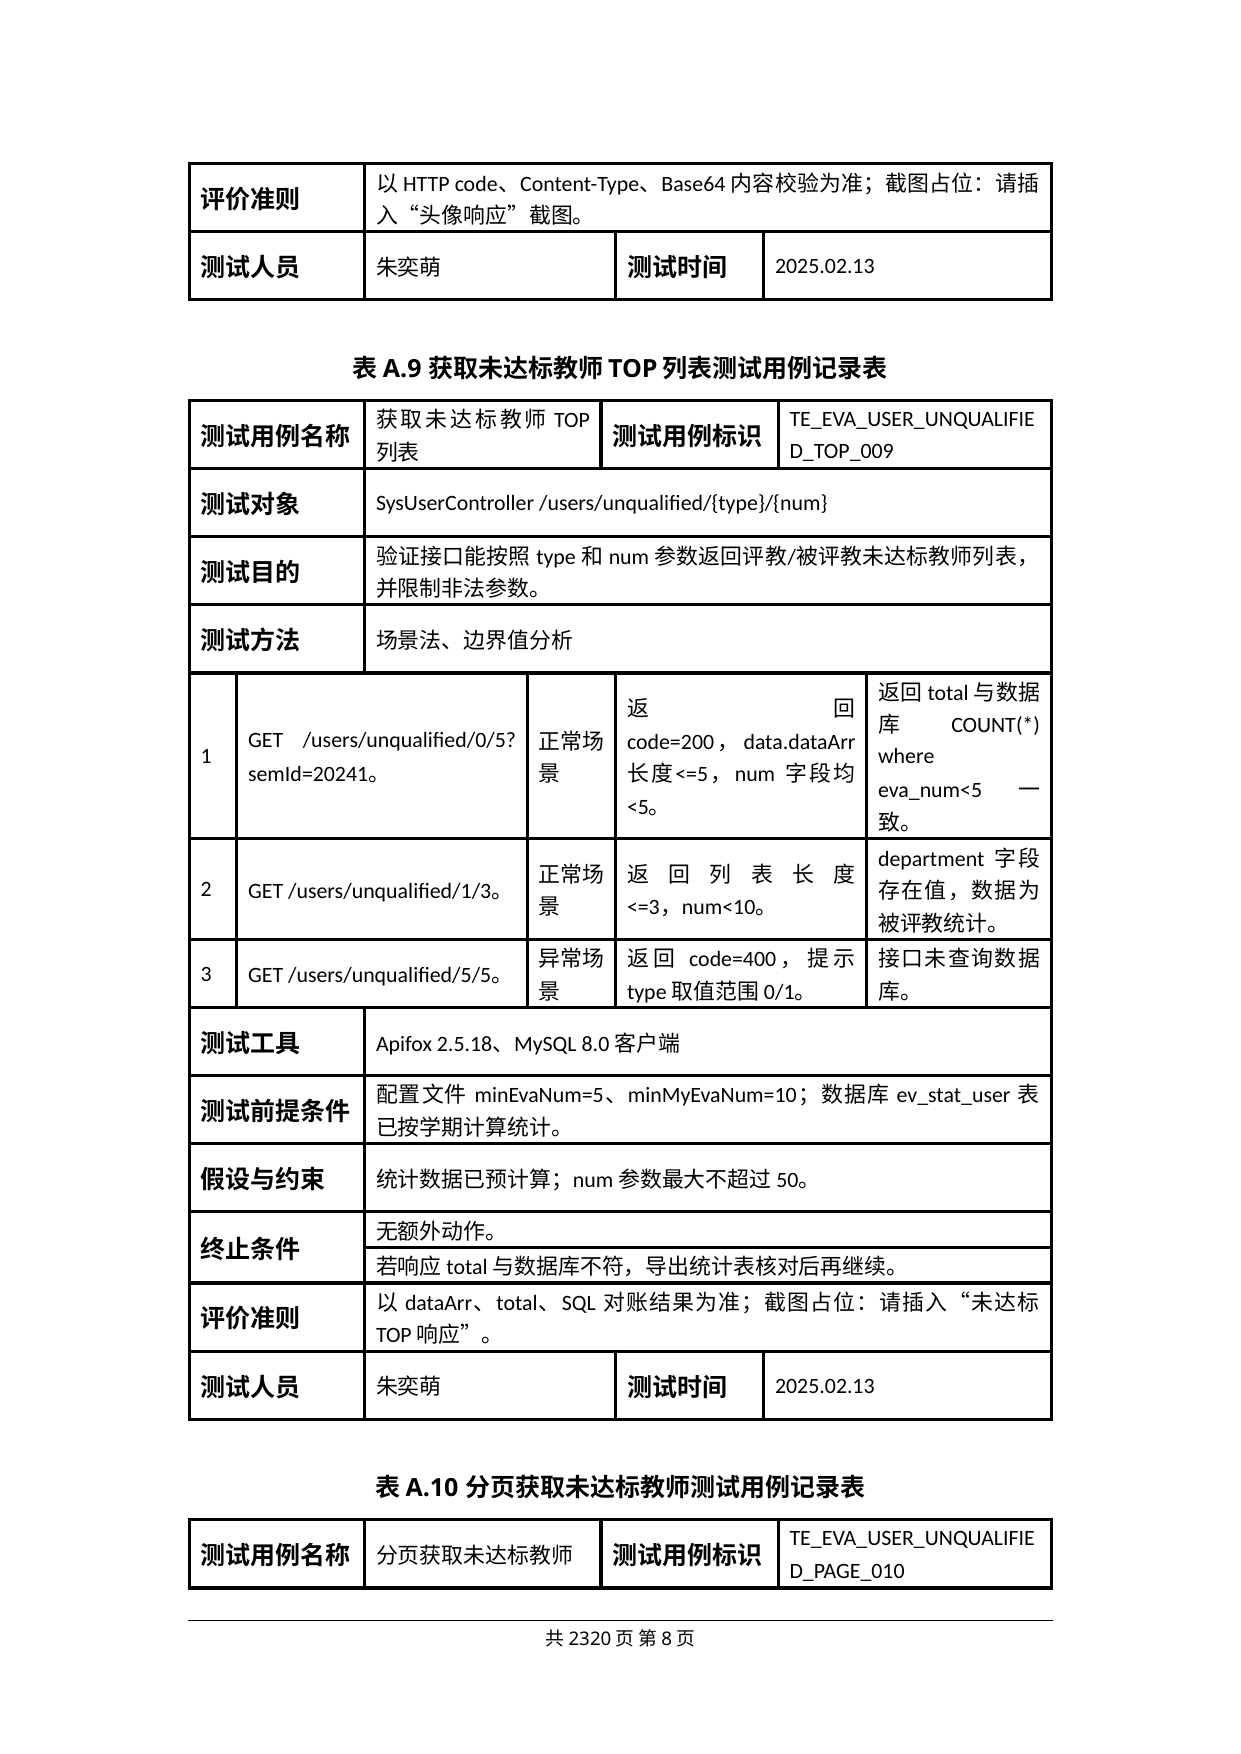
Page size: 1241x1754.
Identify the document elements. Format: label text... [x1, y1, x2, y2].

table_cell 测试人员 [191, 233, 363, 298]
table_cell 测试时间 [617, 1353, 762, 1418]
table_cell GET /users/unqualified/1/3。 [238, 840, 526, 938]
table_cell 以 HTTP code、Content-Type、Base64 内容校验为准；截图占位：请插入“头像响应”截图。 [366, 165, 1050, 230]
text 表A.10 分页获取未达标教师测试用例记录表 [187, 1453, 1053, 1518]
table_cell 朱奕萌 [366, 233, 614, 298]
table_cell 返回 code=200，data.dataArr 长度<=5，num 字段均<5。 [617, 675, 865, 837]
table_cell 配置文件 minEvaNum=5、minMyEvaNum=10；数据库 ev_stat_user 表已按学期计算统计。 [366, 1077, 1050, 1142]
table_cell SysUserController /users/unqualified/{type}/{num} [366, 470, 1050, 535]
table_cell 2025.02.13 [765, 233, 1050, 298]
table_cell 若响应 total 与数据库不符，导出统计表核对后再继续。 [366, 1249, 1050, 1281]
table_cell 场景法、边界值分析 [366, 606, 1050, 671]
table_cell GET /users/unqualified/0/5?semId=20241。 [238, 675, 526, 837]
table_cell 2025.02.13 [765, 1353, 1050, 1418]
text 表A.9 获取未达标教师TOP列表测试用例记录表 [187, 334, 1053, 399]
table_header TE_EVA_USER_UNQUALIFIED_PAGE_010 [780, 1521, 1050, 1586]
table_cell 测试前提条件 [191, 1077, 363, 1142]
table_cell 评价准则 [191, 1285, 363, 1349]
table_cell 接口未查询数据库。 [868, 941, 1050, 1006]
table_header 分页获取未达标教师 [366, 1521, 599, 1586]
table_cell 测试工具 [191, 1009, 363, 1074]
table_header 测试用例标识 [603, 402, 777, 467]
table_cell 异常场景 [529, 941, 614, 1006]
table_cell GET /users/unqualified/5/5。 [238, 941, 526, 1006]
table_cell Apifox 2.5.18、MySQL 8.0 客户端 [366, 1009, 1050, 1074]
table_cell 假设与约束 [191, 1145, 363, 1210]
table_cell 以 dataArr、total、SQL 对账结果为准；截图占位：请插入“未达标TOP响应”。 [366, 1285, 1050, 1349]
table_cell 验证接口能按照 type 和 num 参数返回评教/被评教未达标教师列表，并限制非法参数。 [366, 538, 1050, 603]
table_cell 返回 code=400，提示 type 取值范围 0/1。 [617, 941, 865, 1006]
table_cell 测试方法 [191, 606, 363, 671]
table_header 测试用例标识 [603, 1521, 777, 1586]
table_cell 终止条件 [191, 1213, 363, 1281]
table_cell 返回列表长度<=3，num<10。 [617, 840, 865, 938]
table_cell 测试目的 [191, 538, 363, 603]
table_cell 正常场景 [529, 675, 614, 837]
table_cell 统计数据已预计算；num 参数最大不超过 50。 [366, 1145, 1050, 1210]
table_cell 评价准则 [191, 165, 363, 230]
table_cell 返回 total 与数据库 COUNT(*) where eva_num<5 一致。 [868, 675, 1050, 837]
table_cell 测试对象 [191, 470, 363, 535]
table_cell 测试时间 [617, 233, 762, 298]
table_header TE_EVA_USER_UNQUALIFIED_TOP_009 [780, 402, 1050, 467]
table_cell 测试人员 [191, 1353, 363, 1418]
table_cell 2 [191, 840, 235, 938]
table_cell department 字段存在值，数据为被评教统计。 [868, 840, 1050, 938]
table_cell 3 [191, 941, 235, 1006]
table_cell 1 [191, 675, 235, 837]
table_header 测试用例名称 [191, 402, 363, 467]
table_cell 无额外动作。 [366, 1213, 1050, 1246]
table_header 获取未达标教师TOP列表 [366, 402, 599, 467]
table_header 测试用例名称 [191, 1521, 363, 1586]
table_cell 正常场景 [529, 840, 614, 938]
table_cell 朱奕萌 [366, 1353, 614, 1418]
